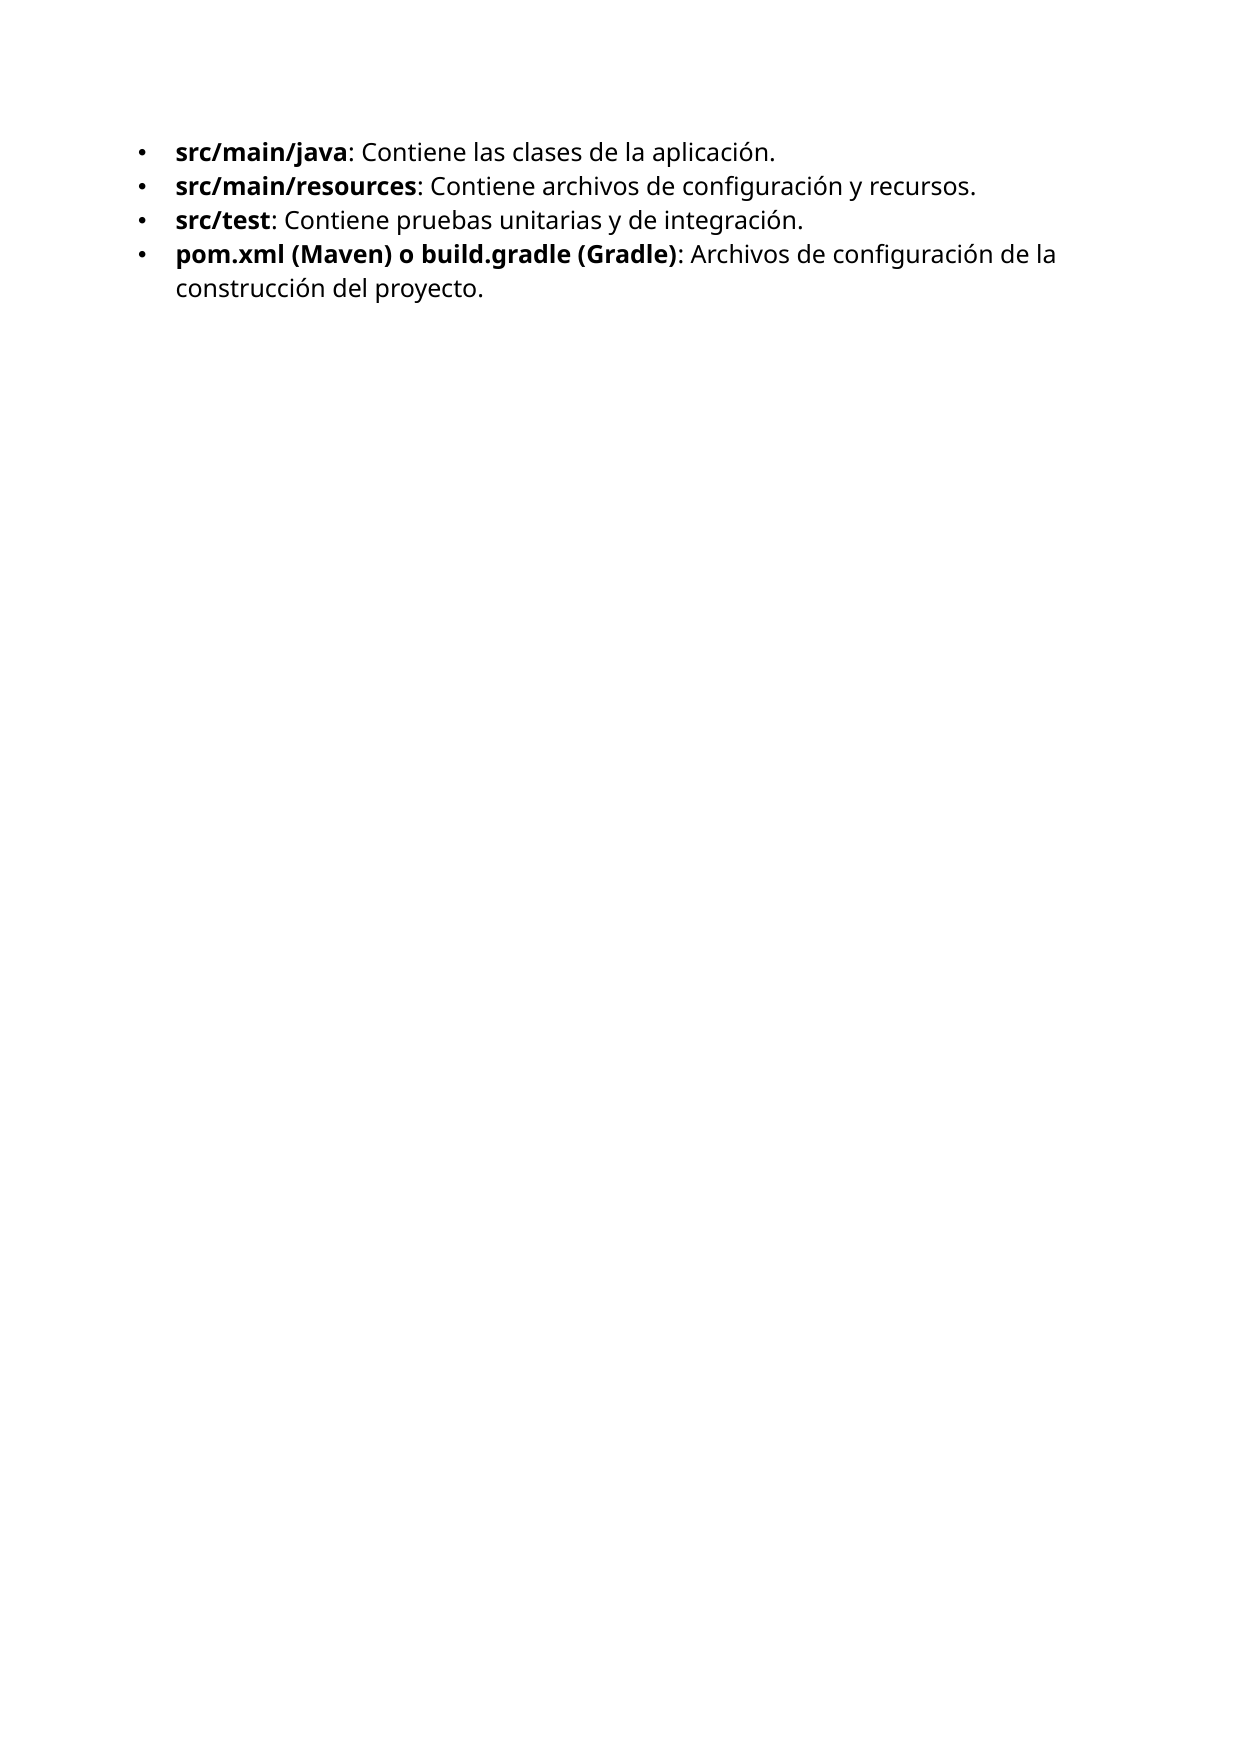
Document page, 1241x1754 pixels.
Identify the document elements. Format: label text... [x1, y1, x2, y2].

list pom.xml (Maven) o build.gradle (Gradle): Archivos de configuración de la construcción del proyecto. [138, 237, 1140, 305]
list src/main/resources: Contiene archivos de configuración y recursos. [138, 168, 1140, 203]
list src/test: Contiene pruebas unitarias y de integración. [138, 203, 1140, 237]
list src/main/java: Contiene las clases de la aplicación. [138, 134, 1140, 168]
